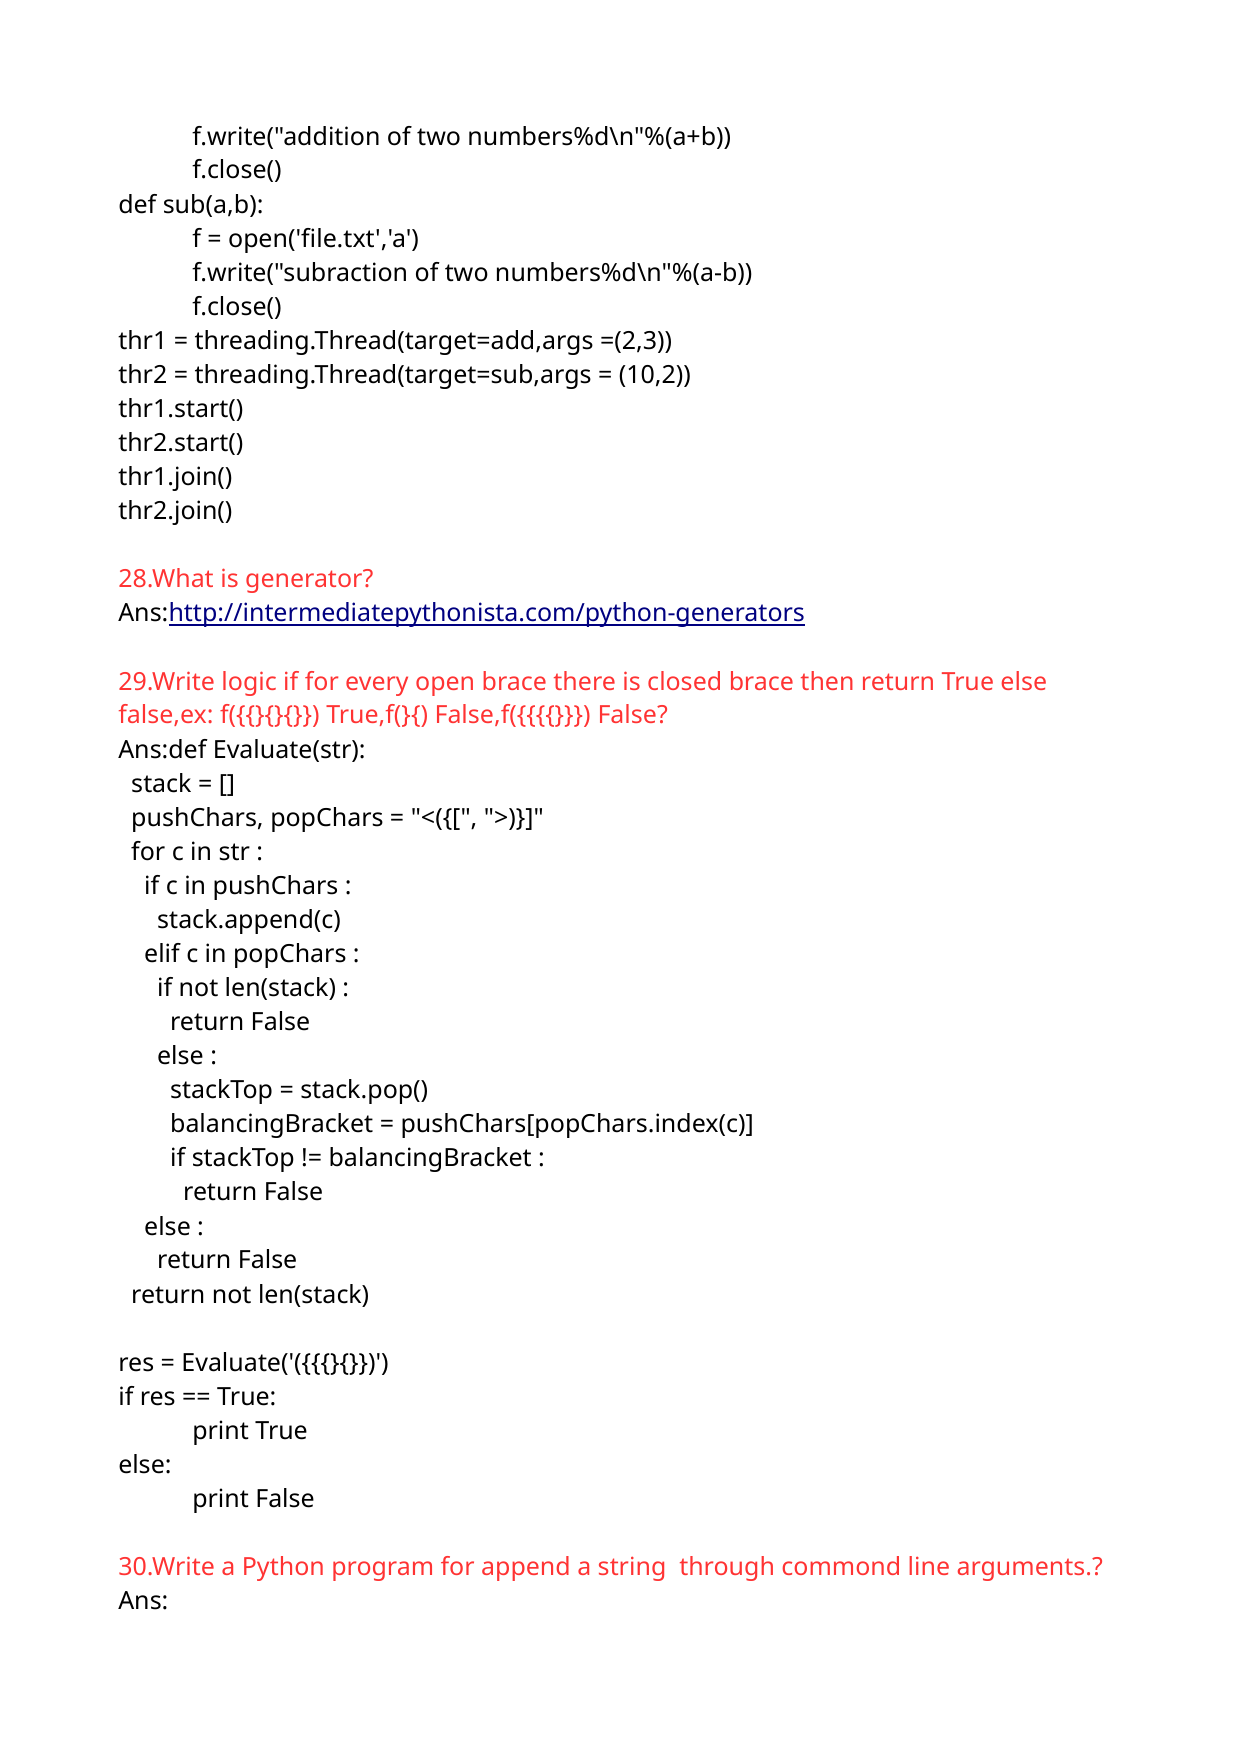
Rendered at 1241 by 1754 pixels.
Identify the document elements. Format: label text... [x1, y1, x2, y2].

text return False [118, 1004, 1122, 1038]
text if res == True: [118, 1378, 1122, 1412]
text stack.append(c) [118, 902, 1122, 936]
text if stackTop != balancingBracket : [118, 1140, 1122, 1174]
text elif c in popChars : [118, 936, 1122, 970]
text thr1.join() [118, 459, 1122, 493]
text return not len(stack) [118, 1276, 1122, 1310]
text thr2.join() [118, 493, 1122, 527]
text return False [118, 1242, 1122, 1276]
text f.close() [118, 288, 1122, 322]
text 30.Write a Python program for append a string through commond line arguments.? [118, 1549, 1122, 1583]
text thr1 = threading.Thread(target=add,args =(2,3)) [118, 322, 1122, 357]
text f.write("addition of two numbers%d\n"%(a+b)) [118, 118, 1122, 152]
text else : [118, 1038, 1122, 1072]
text f.write("subraction of two numbers%d\n"%(a-b)) [118, 254, 1122, 288]
text stack = [] [118, 765, 1122, 799]
text thr2 = threading.Thread(target=sub,args = (10,2)) [118, 357, 1122, 391]
text for c in str : [118, 833, 1122, 867]
text def sub(a,b): [118, 186, 1122, 220]
text Ans:def Evaluate(str): [118, 731, 1122, 765]
text res = Evaluate('({{{}{}})') [118, 1344, 1122, 1378]
text return False [118, 1174, 1122, 1208]
text 28.What is generator? [118, 561, 1122, 595]
text f.close() [118, 152, 1122, 186]
text if c in pushChars : [118, 867, 1122, 902]
text print False [118, 1481, 1122, 1515]
text if not len(stack) : [118, 970, 1122, 1004]
text 29.Write logic if for every open brace there is closed brace then return True else false,ex: f({{}{}{}}) ­True,f(}{) ­False,f({{{{}}}) ­False? [118, 663, 1122, 731]
text pushChars, popChars = "<({[", ">)}]" [118, 799, 1122, 833]
text Ans: [118, 1583, 1122, 1617]
text stackTop = stack.pop() [118, 1072, 1122, 1106]
text thr1.start() [118, 391, 1122, 425]
text balancingBracket = pushChars[popChars.index(c)] [118, 1106, 1122, 1140]
text Ans:http://intermediatepythonista.com/python-generators [118, 595, 1122, 629]
text else: [118, 1447, 1122, 1481]
text print True [118, 1412, 1122, 1447]
text else : [118, 1208, 1122, 1242]
text thr2.start() [118, 425, 1122, 459]
text f = open('file.txt','a') [118, 220, 1122, 254]
